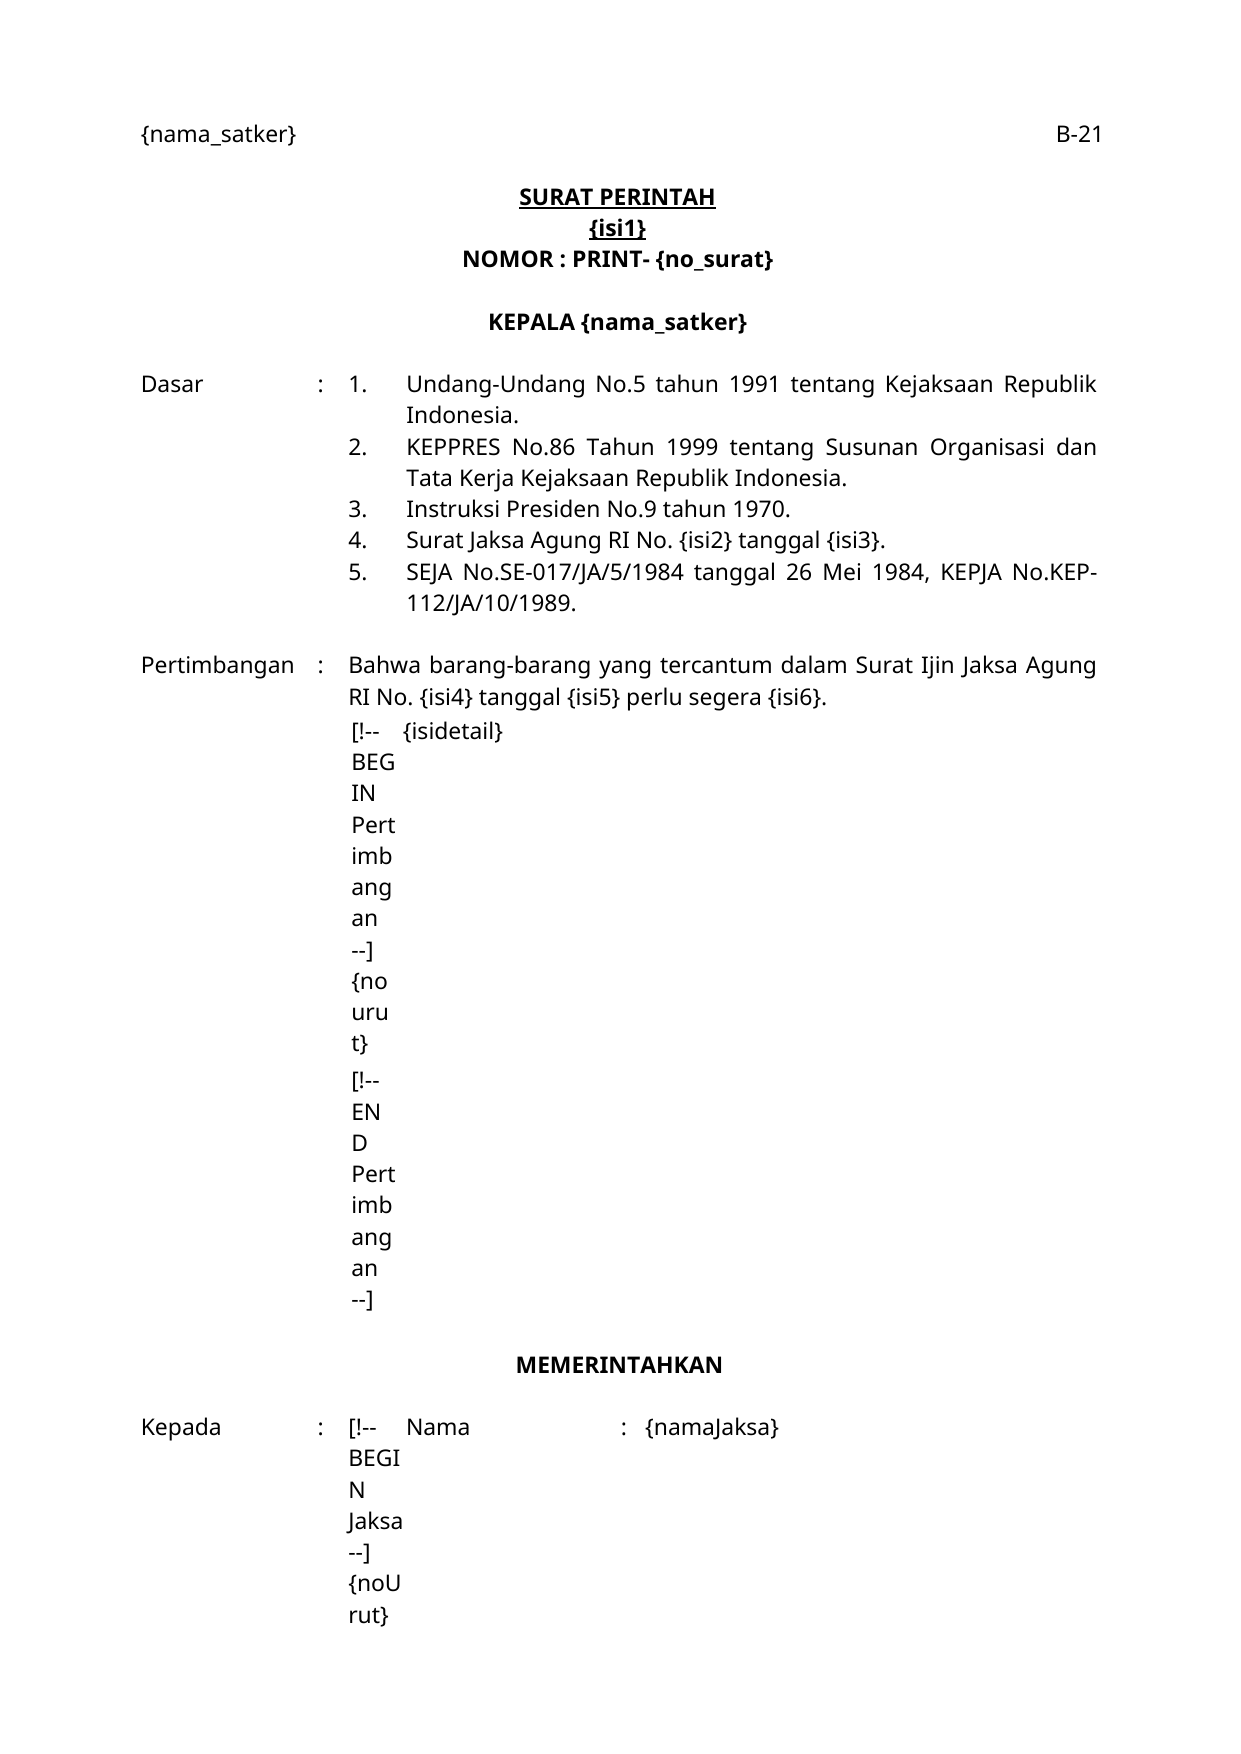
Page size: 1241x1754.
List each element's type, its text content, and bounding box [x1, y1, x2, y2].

table_cell [400, 1061, 1098, 1317]
table_header {namaJaksa} [645, 1411, 1098, 1630]
table_cell [395, 618, 1109, 649]
table_cell [337, 618, 395, 649]
table_header [!-- BEGIN Jaksa --]{noUrut} [348, 1411, 406, 1630]
table_cell 2. [337, 431, 395, 493]
table_cell Pertimbangan [129, 649, 306, 1348]
table_cell : [306, 1411, 337, 1630]
table_cell Surat Jaksa Agung RI No. {isi2} tanggal {isi3}. [395, 524, 1109, 556]
table_header [118, 118, 1117, 181]
table_cell SEJA No.SE-017/JA/5/1984 tanggal 26 Mei 1984, KEPJA No.KEP-112/JA/10/1989. [395, 556, 1109, 618]
table_cell [!-- END Pertimbangan --] [348, 1061, 400, 1317]
table_cell 5. [337, 556, 395, 618]
table_header {isidetail} [400, 712, 1098, 1061]
table_header : [621, 1411, 645, 1630]
table_cell KEPALA {nama_satker} [118, 306, 1117, 337]
table_header 1. [337, 368, 395, 431]
table_header B-21 [912, 118, 1115, 149]
table_cell [118, 368, 1117, 1630]
table_header Nama [406, 1411, 621, 1630]
table_cell : [306, 649, 337, 1348]
table_cell [118, 337, 1117, 368]
table_cell [1098, 1411, 1109, 1630]
table_cell 4. [337, 524, 395, 556]
table_cell NOMOR : PRINT- {no_surat} [118, 243, 1117, 306]
table_header [853, 118, 912, 149]
table_cell [337, 1411, 348, 1630]
table_cell Bahwa barang-barang yang tercantum dalam Surat Ijin Jaksa Agung RI No. {isi4} tanggal {isi5} perlu segera {isi6}. [337, 649, 1109, 1348]
table_cell 3. [337, 493, 395, 524]
table_cell KEPPRES No.86 Tahun 1999 tentang Susunan Organisasi dan Tata Kerja Kejaksaan Republik Indonesia. [395, 431, 1109, 493]
table_header Dasar [129, 368, 306, 649]
table_header : [306, 368, 337, 649]
table_header {nama_satker} [129, 118, 853, 149]
table_cell Instruksi Presiden No.9 tahun 1970. [395, 493, 1109, 524]
table_header [!-- BEGIN Pertimbangan --]{nourut} [348, 712, 400, 1061]
table_header Undang-Undang No.5 tahun 1991 tentang Kejaksaan Republik Indonesia. [395, 368, 1109, 431]
table_cell Kepada [129, 1411, 306, 1630]
table_cell SURAT PERINTAH {isi1} [118, 181, 1117, 243]
table_cell MEMERINTAHKAN [129, 1349, 1109, 1411]
